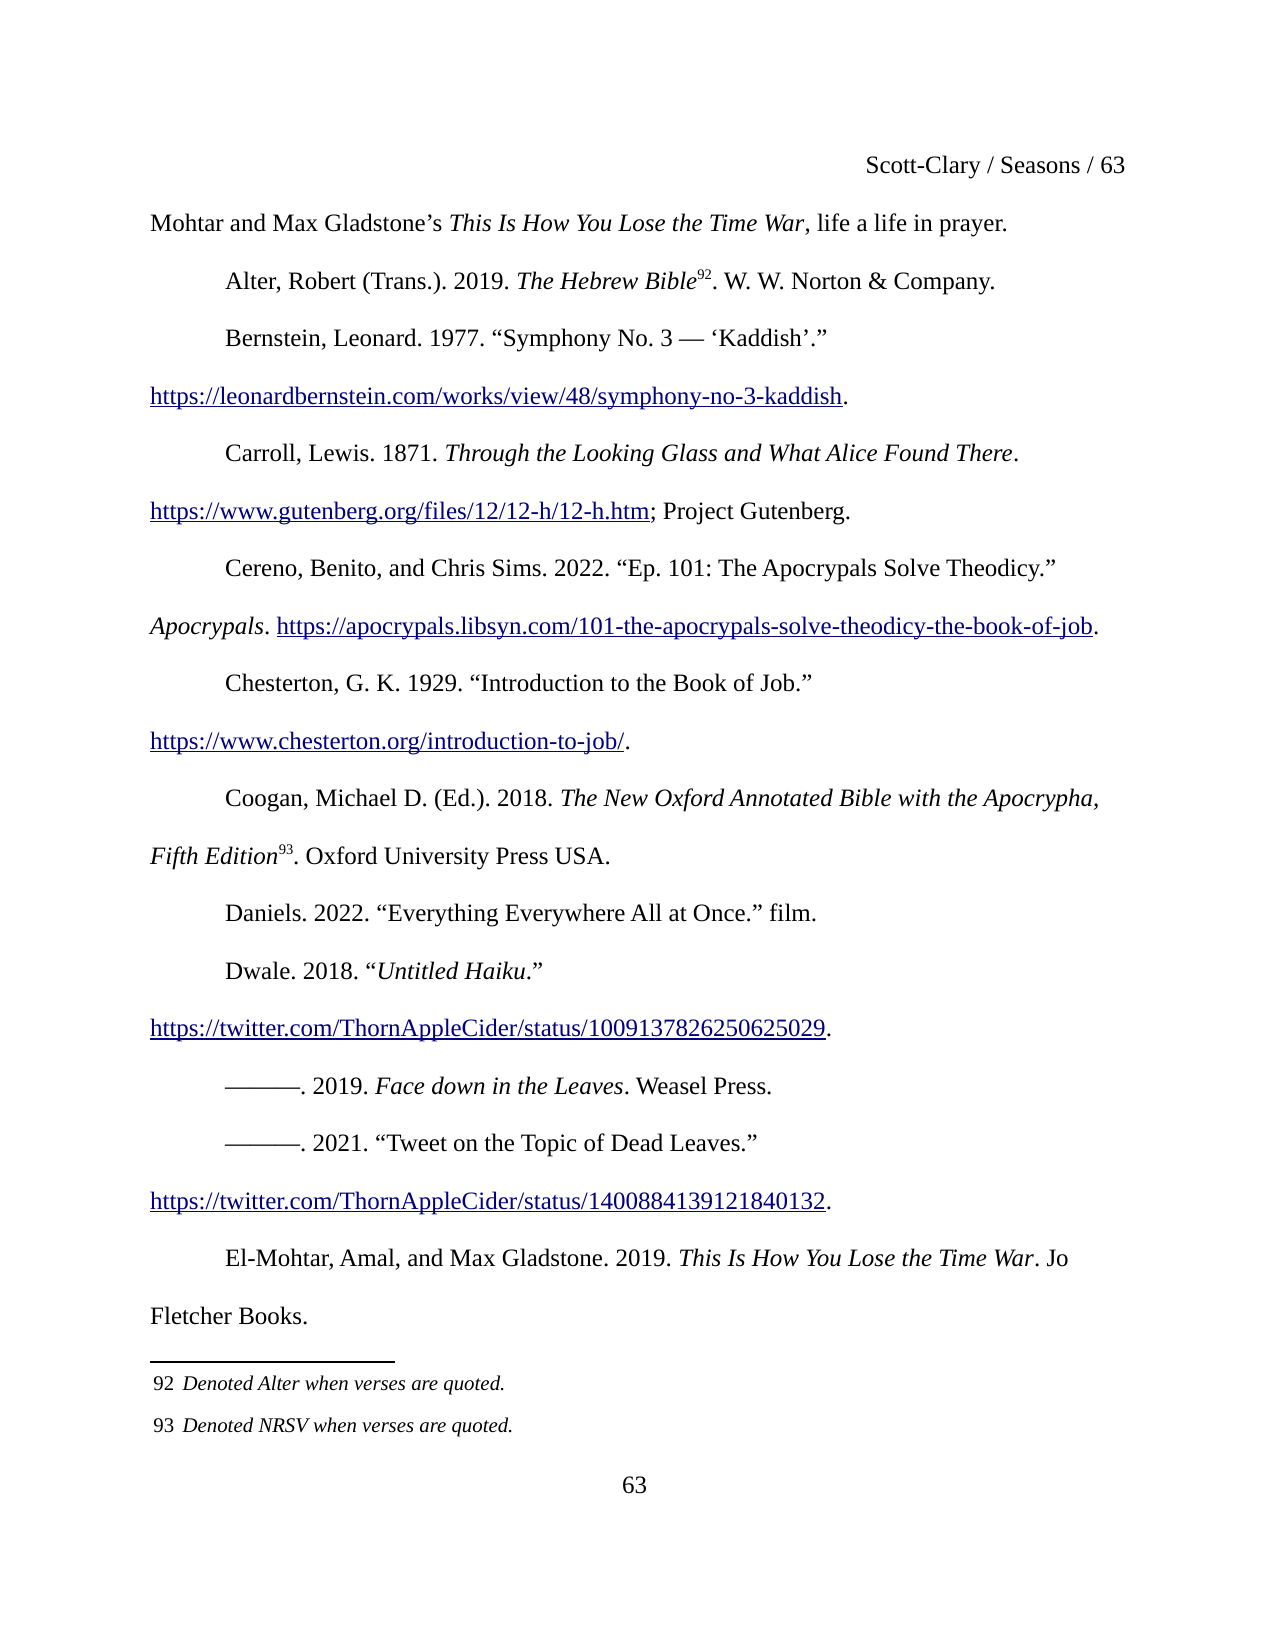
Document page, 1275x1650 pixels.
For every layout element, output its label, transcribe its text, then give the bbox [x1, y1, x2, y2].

text El-Mohtar, Amal, and Max Gladstone. 2019. This Is How You Lose the Time War. Jo Fletcher Books. [150, 1243, 1125, 1329]
text ———. 2021. “Tweet on the Topic of Dead Leaves.” https://twitter.com/ThornAppleCider/status/1400884139121840132. [150, 1128, 1125, 1214]
text Dwale. 2018. “Untitled Haiku.” https://twitter.com/ThornAppleCider/status/1009137826250625029. [150, 956, 1125, 1042]
text Denoted Alter when verses are quoted. [150, 1368, 1125, 1398]
text Denoted NRSV when verses are quoted. [150, 1410, 1125, 1440]
text Alter, Robert (Trans.). 2019. The Hebrew Bible. W. W. Norton & Company. [150, 266, 1125, 294]
text Cereno, Benito, and Chris Sims. 2022. “Ep. 101: The Apocrypals Solve Theodicy.” Apocrypals. https://apocrypals.libsyn.com/101-the-apocrypals-solve-theodicy-the-book-of-job. [150, 553, 1125, 639]
text Carroll, Lewis. 1871. Through the Looking Glass and What Alice Found There. https://www.gutenberg.org/files/12/12-h/12-h.htm; Project Gutenberg. [150, 438, 1125, 524]
text ———. 2019. Face down in the Leaves. Weasel Press. [150, 1071, 1125, 1099]
text Bernstein, Leonard. 1977. “Symphony No. 3 — ‘Kaddish’.” https://leonardbernstein.com/works/view/48/symphony-no-3-kaddish. [150, 323, 1125, 409]
text Chesterton, G. K. 1929. “Introduction to the Book of Job.” https://www.chesterton.org/introduction-to-job/. [150, 668, 1125, 754]
text Mohtar and Max Gladstone’s This Is How You Lose the Time War, life a life in prayer. [150, 208, 1125, 237]
text Coogan, Michael D. (Ed.). 2018. The New Oxford Annotated Bible with the Apocrypha, Fifth Edition. Oxford University Press USA. [150, 783, 1125, 869]
text Daniels. 2022. “Everything Everywhere All at Once.” film. [150, 898, 1125, 927]
